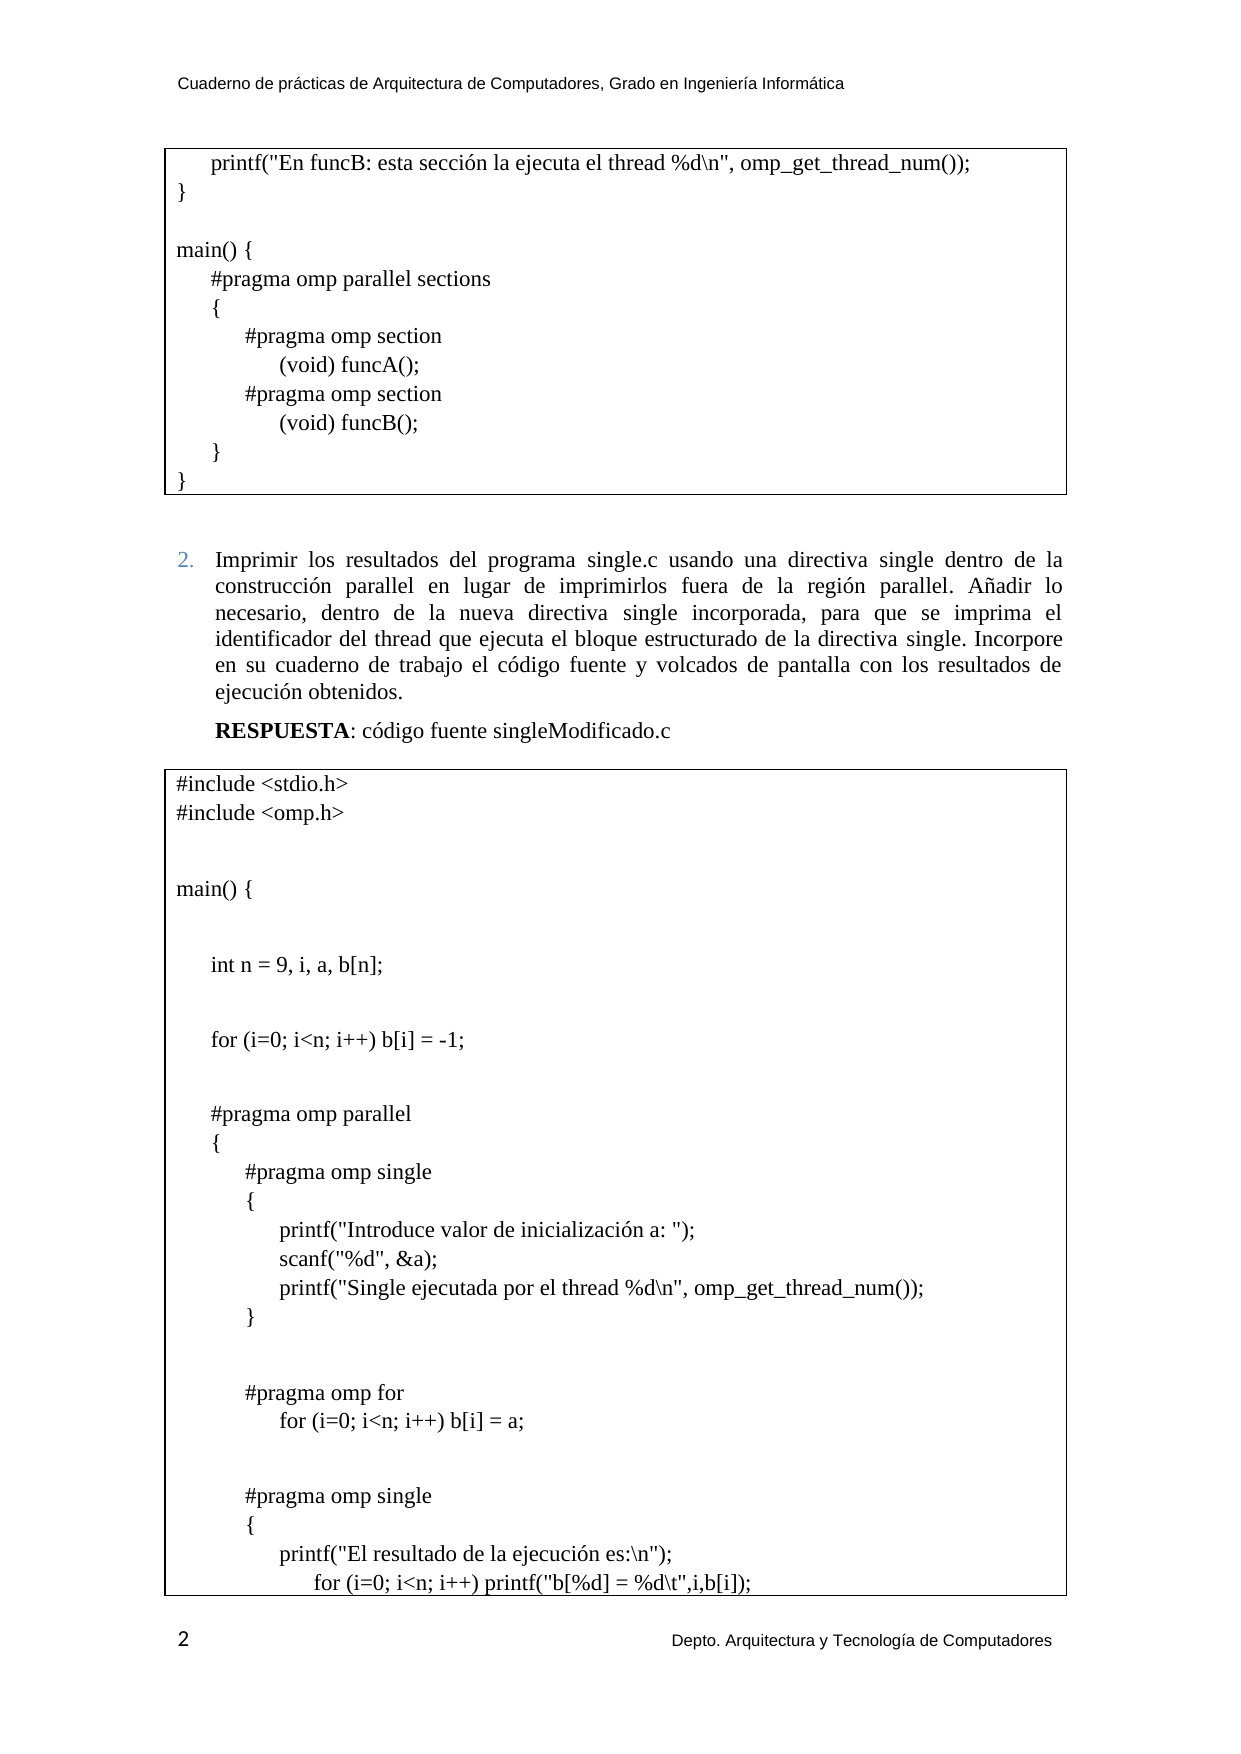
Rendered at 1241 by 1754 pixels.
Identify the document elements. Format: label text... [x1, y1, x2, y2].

text RESPUESTA: código fuente singleModificado.c [215, 717, 1063, 743]
table_header printf("En funcB: esta sección la ejecuta el thread %d\n", omp_get_thread_num()); } main() { #pragma omp parallel sections { #pragma omp section (void) funcA(); #pragma omp section (void) funcB(); } } [166, 149, 1066, 494]
table_header #include <stdio.h> #include <omp.h> main() { int n = 9, i, a, b[n]; for (i=0; i<n; i++) b[i] = -1; #pragma omp parallel { #pragma omp single { printf("Introduce valor de inicialización a: "); scanf("%d", &a); printf("Single ejecutada por el thread %d\n", omp_get_thread_num()); } #pragma omp for for (i=0; i<n; i++) b[i] = a; #pragma omp single { printf("El resultado de la ejecución es:\n"); for (i=0; i<n; i++) printf("b[%d] = %d\t",i,b[i]); [166, 770, 1066, 1595]
list Imprimir los resultados del programa single.c usando una directiva single dentro de la construcción parallel en lugar de imprimirlos fuera de la región parallel. Añadir lo necesario, dentro de la nueva directiva single incorporada, para que se imprima el identificador del thread que ejecuta el bloque estructurado de la directiva single. Incorpore en su cuaderno de trabajo el código fuente y volcados de pantalla con los resultados de ejecución obtenidos. [177, 546, 1063, 704]
